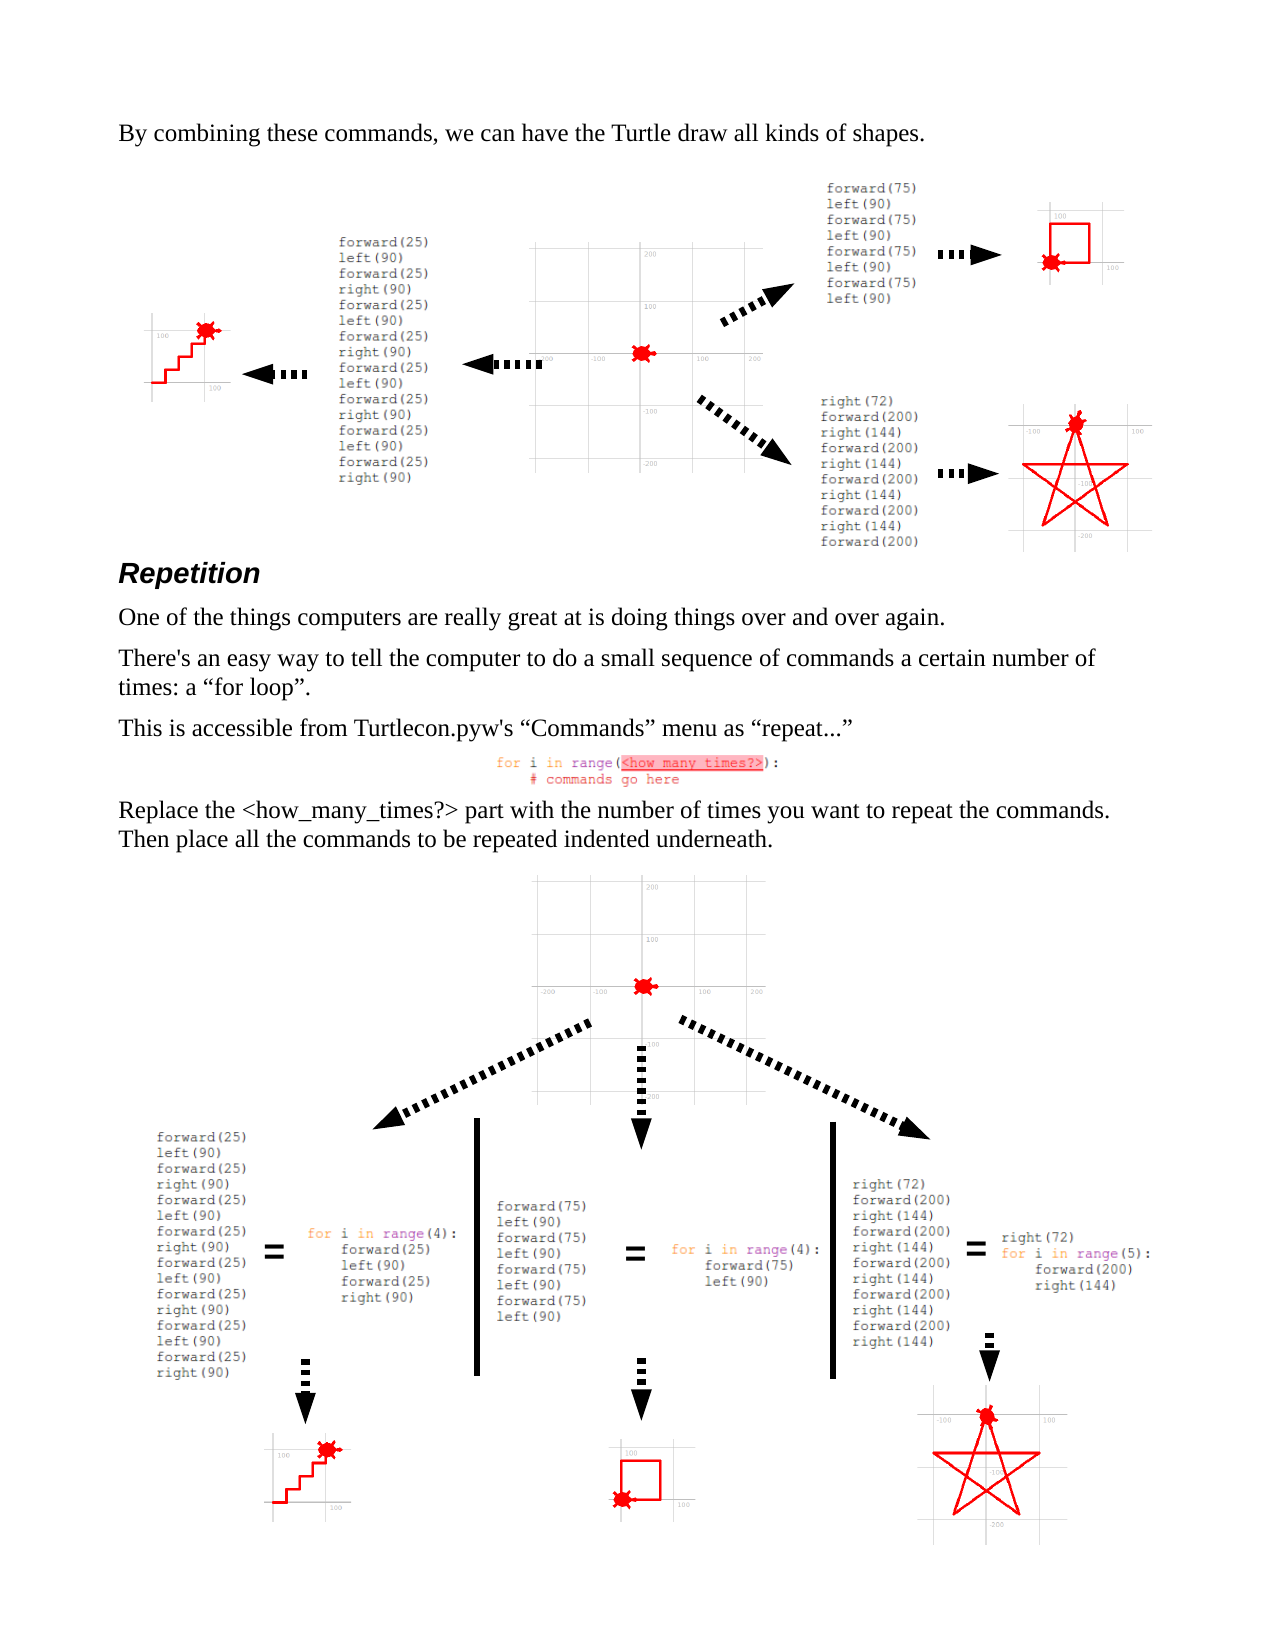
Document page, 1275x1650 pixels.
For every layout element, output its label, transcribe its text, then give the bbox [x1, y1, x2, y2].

picture [529, 242, 763, 473]
picture [819, 394, 920, 549]
picture [608, 1439, 696, 1522]
picture [531, 875, 766, 1105]
picture [1037, 202, 1125, 285]
text This is accessible from Turtlecon.pyw's “Commands” menu as “repeat...” [118, 713, 1157, 742]
picture [671, 1242, 820, 1288]
picture [497, 1199, 587, 1323]
picture [338, 236, 429, 486]
picture [1008, 404, 1153, 552]
subtitle Repetition [118, 556, 1157, 589]
text Replace the <how_many_times?> part with the number of times you want to repeat the commands. Then place all the commands to be repeated indented underneath. [118, 795, 1157, 853]
picture [826, 181, 917, 305]
text There's an easy way to tell the computer to do a small sequence of commands a certain number of times: a “for loop”. [118, 643, 1157, 700]
picture [852, 1177, 950, 1350]
text One of the things computers are really great at is doing things over and over again. [118, 602, 1157, 630]
picture [307, 1225, 457, 1306]
picture [1002, 1230, 1151, 1294]
picture [917, 1385, 1068, 1545]
picture [264, 1433, 352, 1522]
picture [496, 754, 779, 788]
text By combining these commands, we can have the Turtle draw all kinds of shapes. [118, 118, 1157, 147]
picture [156, 1131, 247, 1381]
picture [143, 313, 231, 402]
